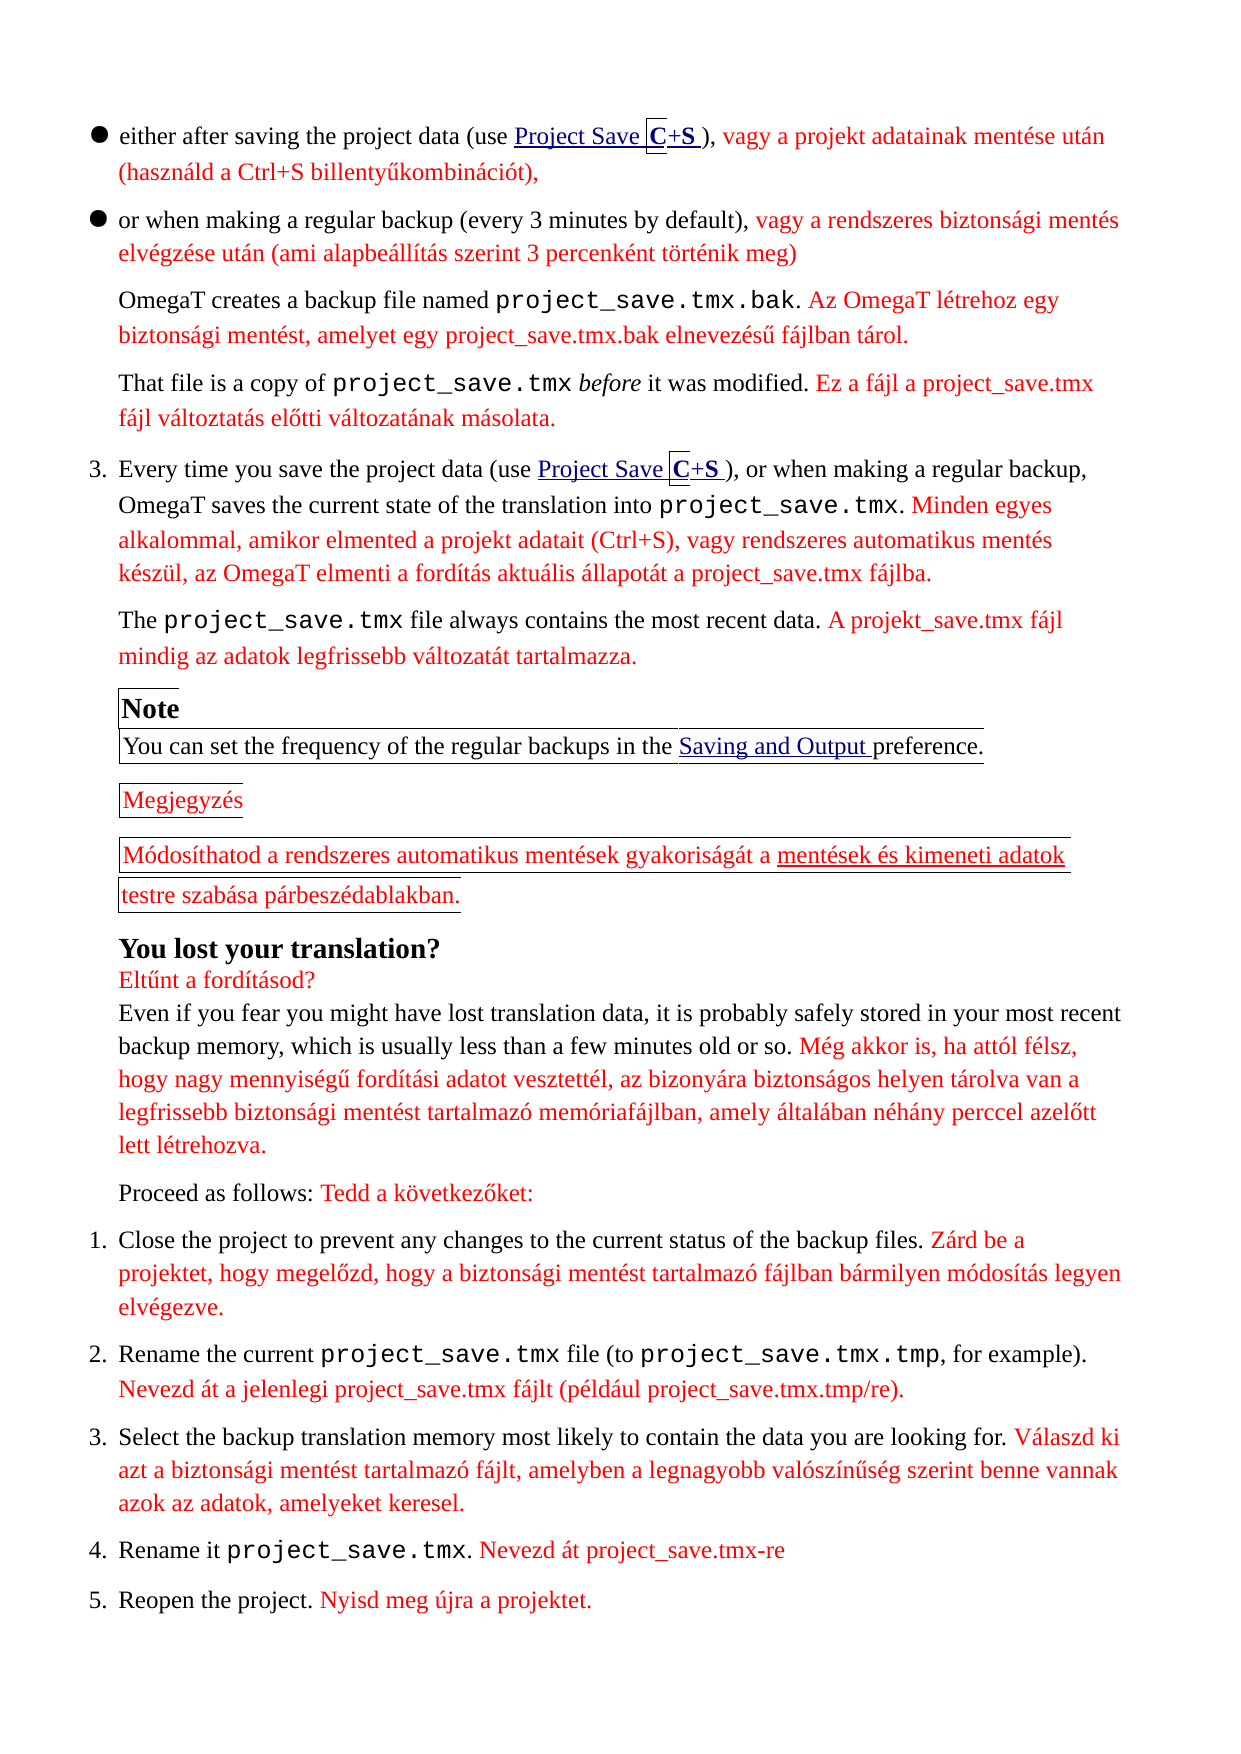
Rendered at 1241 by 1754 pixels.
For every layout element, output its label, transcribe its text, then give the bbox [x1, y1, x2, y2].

text Proceed as follows: Tedd a következőket: [118, 1178, 1122, 1207]
list That file is a copy of project_save.tmx before it was modified. Ez a fájl a project_save.tmx fájl változtatás előtti változatának másolata. [118, 368, 1122, 432]
list Reopen the project. Nyisd meg újra a projektet. [118, 1586, 1122, 1614]
text Even if you fear you might have lost translation data, it is probably safely stored in your most recent backup memory, which is usually less than a few minutes old or so. Még akkor is, ha attól félsz, hogy nagy mennyiségű fordítási adatot vesztettél, az bizonyára biztonságos helyen tárolva van a legfrissebb biztonsági mentést tartalmazó memóriafájlban, amely általában néhány perccel azelőtt lett létrehozva. [118, 998, 1122, 1159]
text Módosíthatod a rendszeres automatikus mentések gyakoriságát a mentések és kimeneti adatok testre szabása párbeszédablakban. [118, 837, 1122, 912]
list either after saving the project data (use Project Save C+S ), vagy a projekt adatainak mentése után (használd a Ctrl+S billentyűkombinációt), [118, 118, 1122, 186]
list Every time you save the project data (use Project Save C+S ), or when making a regular backup, OmegaT saves the current state of the translation into project_save.tmx. Minden egyes alkalommal, amikor elmented a projekt adatait (Ctrl+S), vagy rendszeres automatikus mentés készül, az OmegaT elmenti a fordítás aktuális állapotát a project_save.tmx fájlba. [118, 451, 1122, 587]
text You can set the frequency of the regular backups in the Saving and Output preference. [120, 728, 1122, 763]
list Close the project to prevent any changes to the current status of the backup files. Zárd be a projektet, hogy megelőzd, hogy a biztonsági mentést tartalmazó fájlban bármilyen módosítás legyen elvégezve. [118, 1226, 1122, 1320]
text Megjegyzés [118, 782, 1122, 817]
text Eltűnt a fordításod? [118, 965, 1122, 994]
list Rename the current project_save.tmx file (to project_save.tmx.tmp, for example). Nevezd át a jelenlegi project_save.tmx fájlt (például project_save.tmx.tmp/re). [118, 1339, 1122, 1403]
list or when making a regular backup (every 3 minutes by default), vagy a rendszeres biztonsági mentés elvégzése után (ami alapbeállítás szerint 3 percenként történik meg) [118, 205, 1122, 267]
subtitle Note [119, 688, 1122, 728]
subtitle You lost your translation? [118, 932, 1122, 965]
list Select the backup translation memory most likely to contain the data you are looking for. Válaszd ki azt a biztonsági mentést tartalmazó fájlt, amelyben a legnagyobb valószínűség szerint benne vannak azok az adatok, amelyeket keresel. [118, 1422, 1122, 1517]
list Rename it project_save.tmx. Nevezd át project_save.tmx-re [118, 1536, 1122, 1566]
text The project_save.tmx file always contains the most recent data. A projekt_save.tmx fájl mindig az adatok legfrissebb változatát tartalmazza. [118, 606, 1122, 669]
list OmegaT creates a backup file named project_save.tmx.bak. Az OmegaT létrehoz egy biztonsági mentést, amelyet egy project_save.tmx.bak elnevezésű fájlban tárol. [118, 285, 1122, 349]
